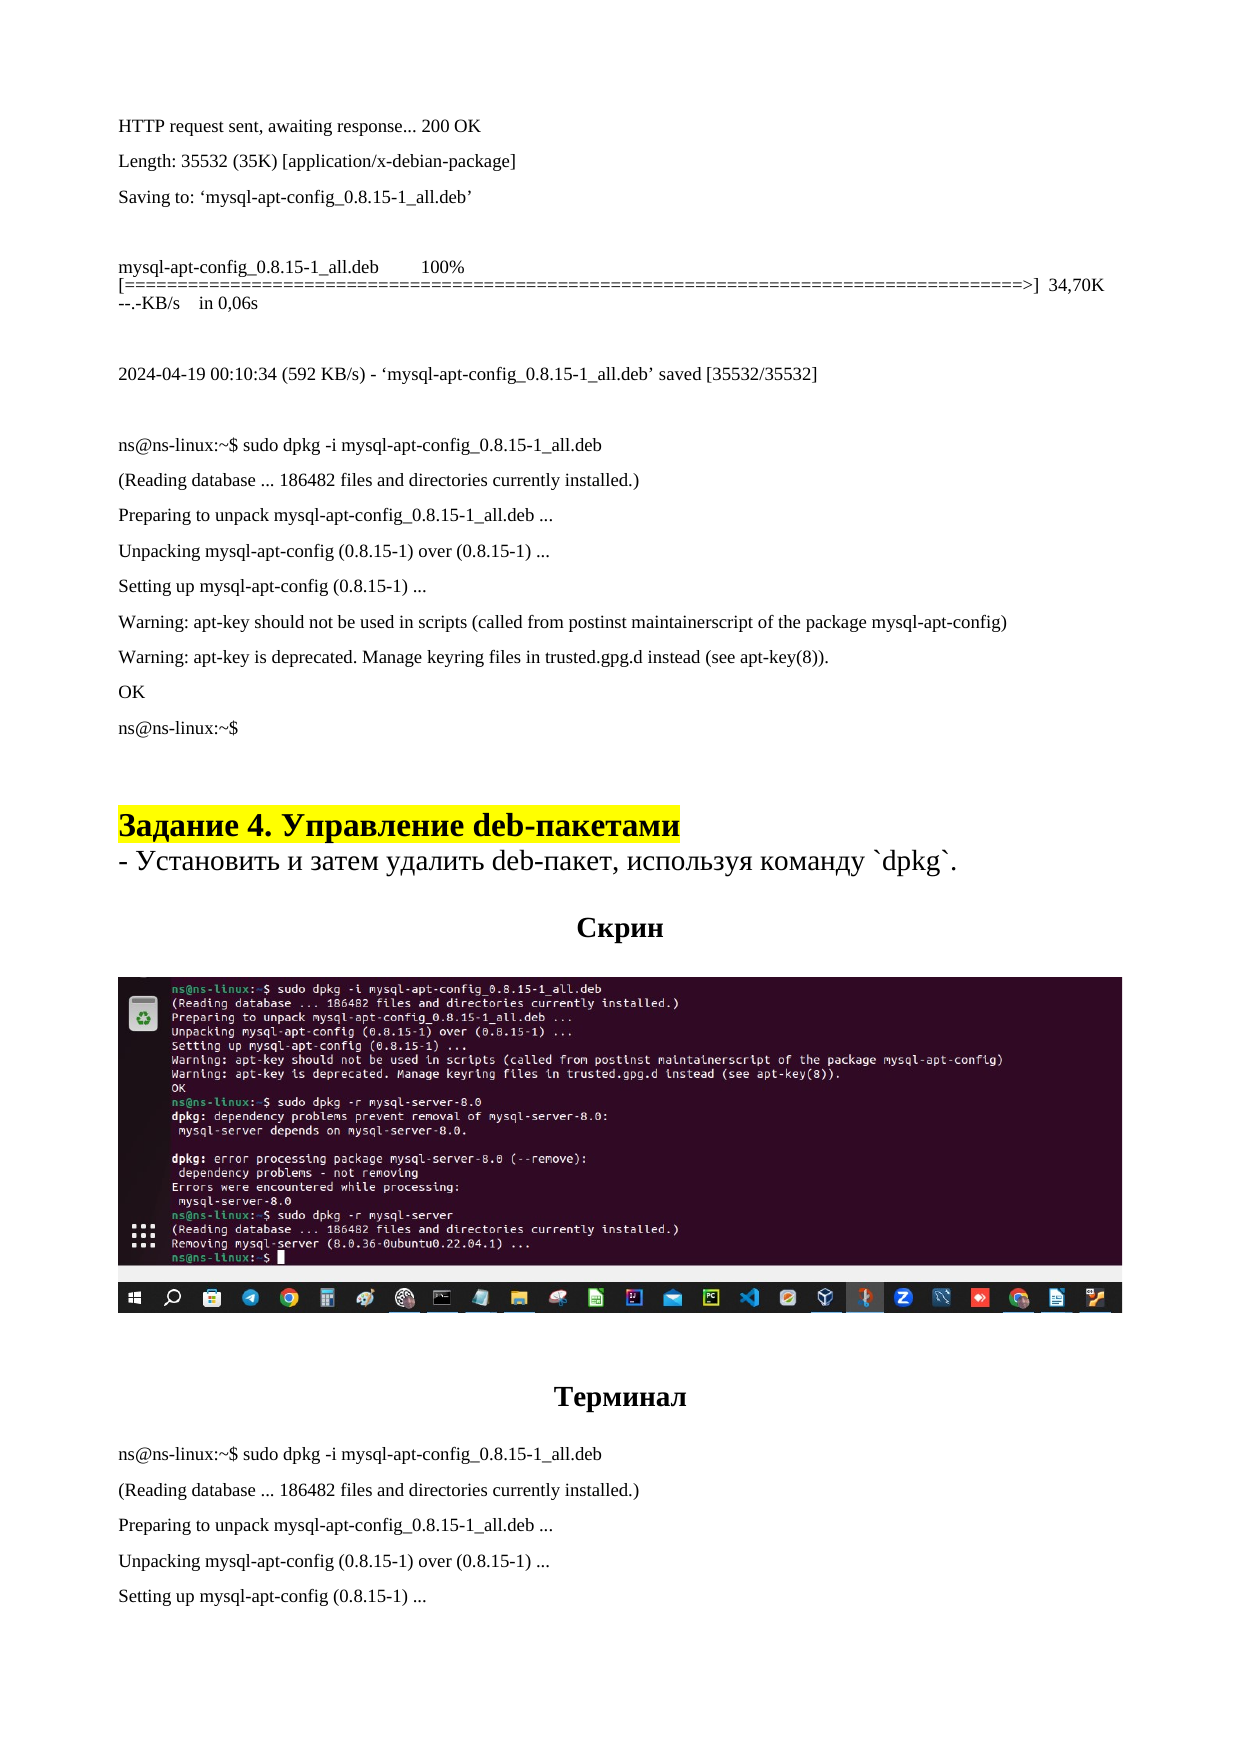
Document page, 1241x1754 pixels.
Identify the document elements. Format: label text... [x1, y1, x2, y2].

text ns@ns-linux:~$ [118, 720, 1122, 738]
text Preparing to unpack mysql-apt-config_0.8.15-1_all.deb ... [118, 508, 1122, 525]
text - Установить и затем удалить deb-пакет, используя команду `dpkg`. [118, 843, 1122, 877]
text (Reading database ... 186482 files and directories currently installed.) [118, 1482, 1122, 1500]
picture [118, 977, 1123, 1313]
text OK [118, 685, 1122, 702]
text Length: 35532 (35K) [application/x-debian-package] [118, 153, 1122, 171]
text Preparing to unpack mysql-apt-config_0.8.15-1_all.deb ... [118, 1517, 1122, 1535]
text (Reading database ... 186482 files and directories currently installed.) [118, 472, 1122, 490]
text HTTP request sent, awaiting response... 200 OK [118, 118, 1122, 136]
text Setting up mysql-apt-config (0.8.15-1) ... [118, 1588, 1122, 1606]
text Задание 4. Управление deb-пакетами [118, 805, 1122, 843]
text Скрин [118, 910, 1122, 944]
text ns@ns-linux:~$ sudo dpkg -i mysql-apt-config_0.8.15-1_all.deb [118, 437, 1122, 454]
text mysql-apt-config_0.8.15-1_all.deb 100%[=====================================================================================>] 34,70K --.-KB/s in 0,06s [118, 260, 1122, 313]
text Warning: apt-key is deprecated. Manage keyring files in trusted.gpg.d instead (see apt-key(8)). [118, 649, 1122, 667]
text Unpacking mysql-apt-config (0.8.15-1) over (0.8.15-1) ... [118, 543, 1122, 561]
text Saving to: ‘mysql-apt-config_0.8.15-1_all.deb’ [118, 189, 1122, 207]
text Setting up mysql-apt-config (0.8.15-1) ... [118, 578, 1122, 596]
text 2024-04-19 00:10:34 (592 KB/s) - ‘mysql-apt-config_0.8.15-1_all.deb’ saved [35532/35532] [118, 366, 1122, 384]
text Warning: apt-key should not be used in scripts (called from postinst maintainerscript of the package mysql-apt-config) [118, 614, 1122, 632]
text Unpacking mysql-apt-config (0.8.15-1) over (0.8.15-1) ... [118, 1553, 1122, 1571]
text Терминал [118, 1379, 1122, 1413]
text ns@ns-linux:~$ sudo dpkg -i mysql-apt-config_0.8.15-1_all.deb [118, 1447, 1122, 1464]
